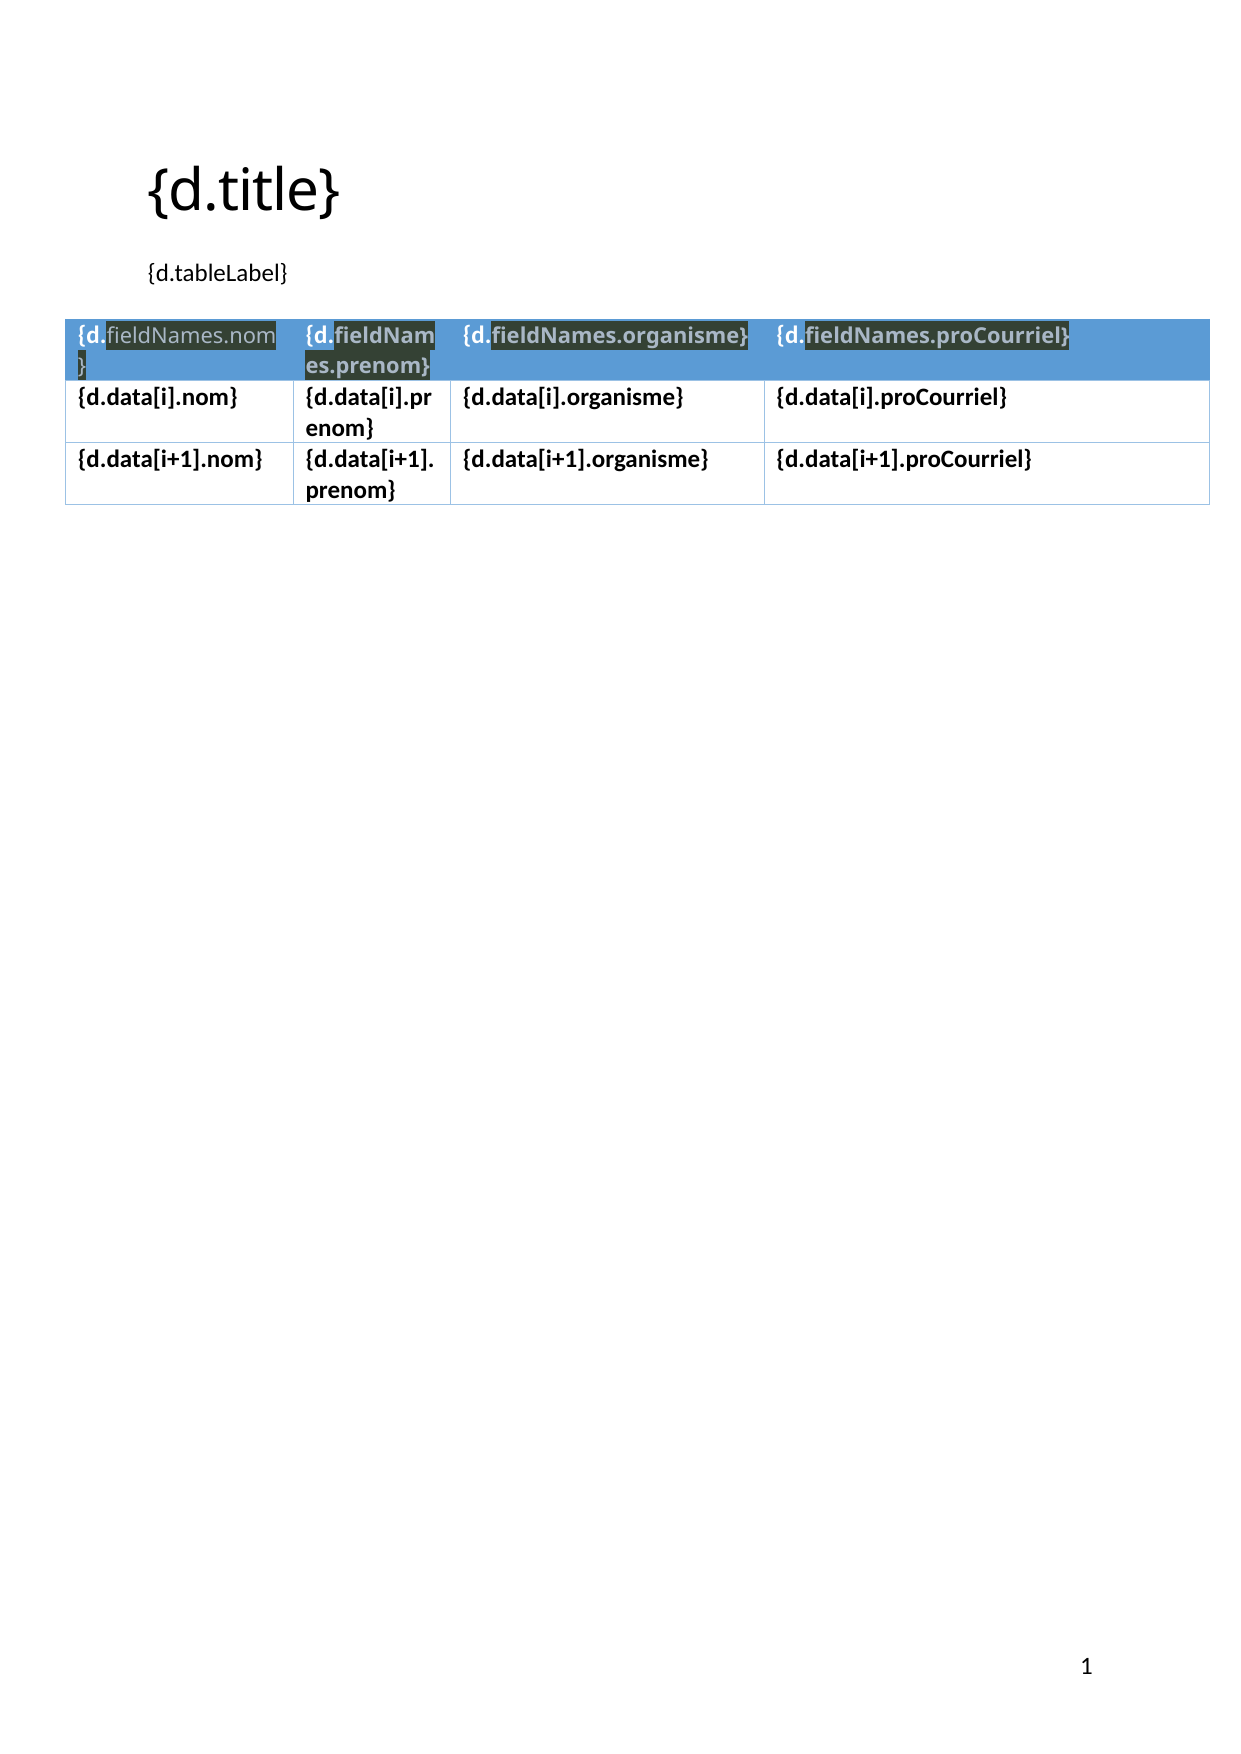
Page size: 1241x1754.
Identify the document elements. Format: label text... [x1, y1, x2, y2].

table_cell {d.data[i+1].prenom} [294, 443, 450, 504]
table_header {d.fieldNames.nom} [66, 320, 293, 380]
table_header {d.fieldNames.prenom} [294, 320, 450, 380]
table_cell {d.data[i].prenom} [294, 381, 450, 442]
table_cell {d.data[i].proCourriel} [765, 381, 1209, 442]
table_cell {d.data[i+1].nom} [66, 443, 293, 504]
table_cell {d.data[i+1].organisme} [451, 443, 764, 504]
table_cell {d.data[i].nom} [66, 381, 293, 442]
table_header {d.fieldNames.organisme} [451, 320, 764, 380]
title {d.title} [148, 148, 1093, 227]
table_cell {d.data[i+1].proCourriel} [765, 443, 1209, 504]
text {d.tableLabel} [148, 258, 1093, 288]
table_header {d.fieldNames.proCourriel} [765, 320, 1209, 380]
table_cell {d.data[i].organisme} [451, 381, 764, 442]
